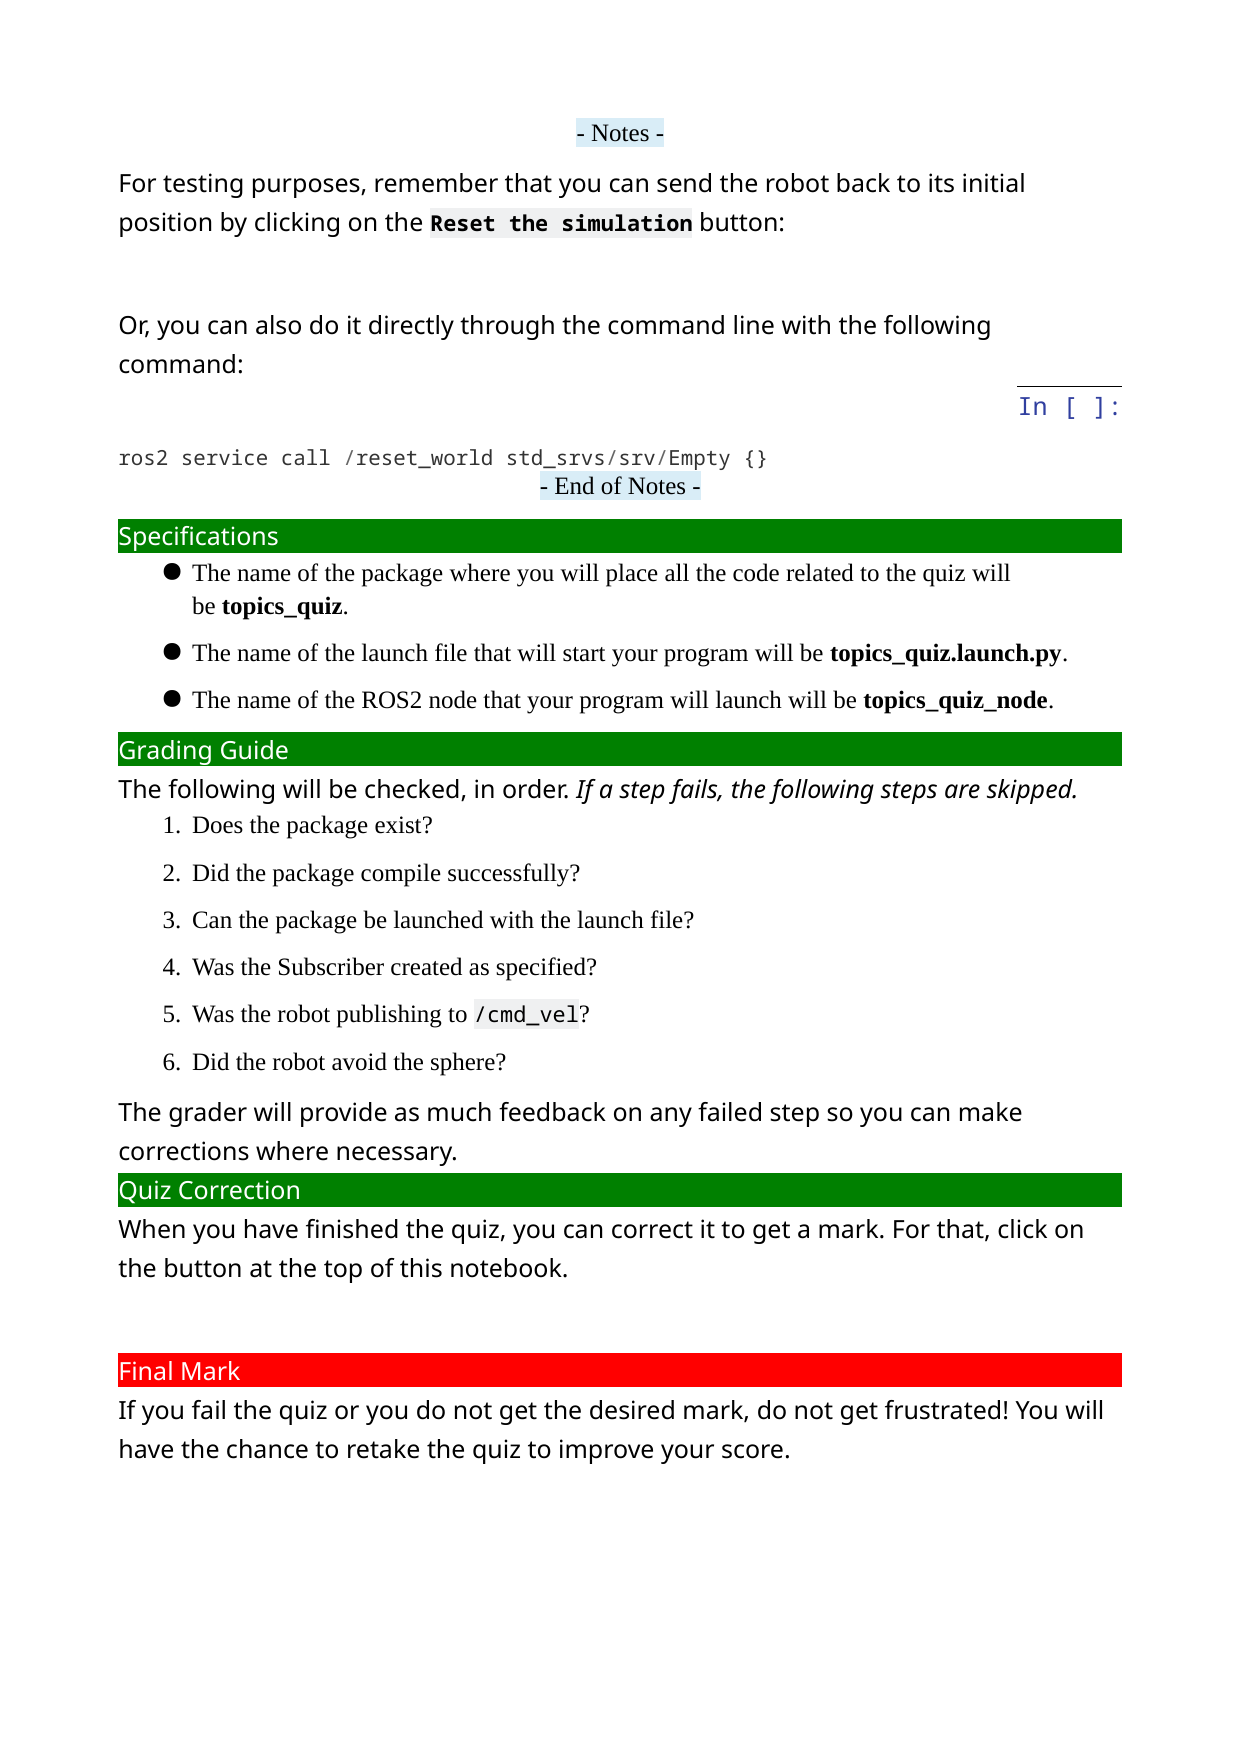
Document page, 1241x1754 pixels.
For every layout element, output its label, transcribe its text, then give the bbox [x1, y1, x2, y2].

list Was the robot publishing to /cmd_vel? [162, 999, 1122, 1029]
text The grader will provide as much feedback on any failed step so you can make corrections where necessary. [118, 1094, 1122, 1167]
list Was the Subscriber created as specified? [162, 952, 1122, 981]
text - End of Notes - [118, 471, 1122, 500]
text When you have finished the quiz, you can correct it to get a mark. For that, click on the button at the top of this notebook. [118, 1212, 1122, 1285]
list The name of the launch file that will start your program will be topics_quiz.launch.py. [162, 638, 1122, 667]
list The name of the package where you will place all the code related to the quiz will be topics_quiz. [162, 558, 1122, 620]
text Grading Guide [118, 732, 1122, 766]
text The following will be checked, in order. If a step fails, the following steps are skipped. [118, 771, 1122, 806]
text ros2 service call /reset_world std_srvs/srv/Empty {} [118, 443, 1122, 471]
text Quiz Correction [118, 1173, 1122, 1207]
text Or, you can also do it directly through the command line with the following command: [118, 307, 1122, 381]
text In [ ]: [118, 386, 1122, 423]
list Can the package be launched with the launch file? [162, 905, 1122, 933]
text If you fail the quiz or you do not get the desired mark, do not get frustrated! You will have the chance to retake the quiz to improve your score. [118, 1392, 1122, 1466]
text - Notes - [118, 118, 1122, 147]
list Did the package compile successfully? [162, 858, 1122, 886]
text Final Mark [118, 1353, 1122, 1387]
list Does the package exist? [162, 811, 1122, 839]
text For testing purposes, remember that you can send the robot back to its initial position by clicking on the Reset the simulation button: [118, 166, 1122, 239]
text Specifications [118, 519, 1122, 553]
list Did the robot avoid the sphere? [162, 1047, 1122, 1076]
list The name of the ROS2 node that your program will launch will be topics_quiz_node. [162, 685, 1122, 714]
